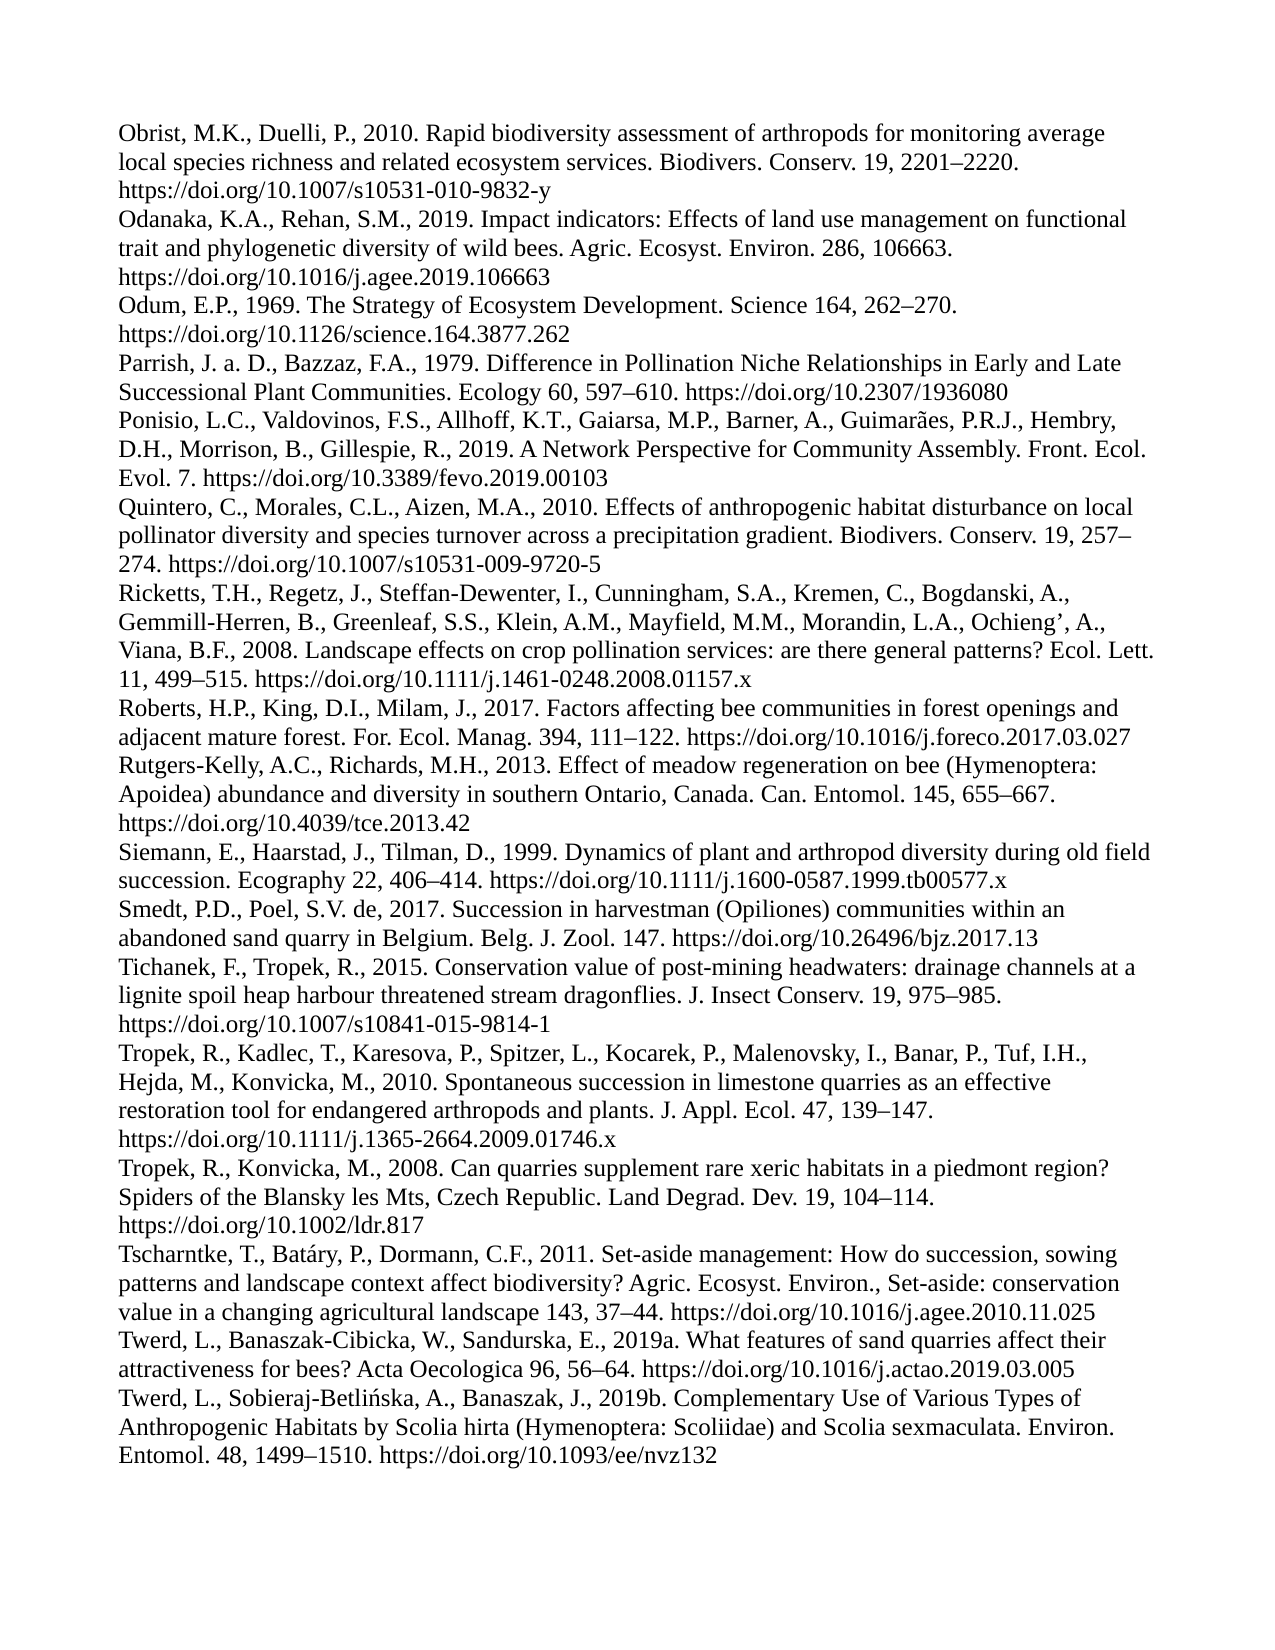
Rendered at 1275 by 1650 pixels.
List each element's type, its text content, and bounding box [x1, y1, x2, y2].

text Parrish, J. a. D., Bazzaz, F.A., 1979. Difference in Pollination Niche Relationships in Early and Late Successional Plant Communities. Ecology 60, 597–610. https://doi.org/10.2307/1936080 [118, 348, 1157, 406]
text Tropek, R., Kadlec, T., Karesova, P., Spitzer, L., Kocarek, P., Malenovsky, I., Banar, P., Tuf, I.H., Hejda, M., Konvicka, M., 2010. Spontaneous succession in limestone quarries as an effective restoration tool for endangered arthropods and plants. J. Appl. Ecol. 47, 139–147. https://doi.org/10.1111/j.1365-2664.2009.01746.x [118, 1038, 1157, 1153]
text Roberts, H.P., King, D.I., Milam, J., 2017. Factors affecting bee communities in forest openings and adjacent mature forest. For. Ecol. Manag. 394, 111–122. https://doi.org/10.1016/j.foreco.2017.03.027 [118, 693, 1157, 751]
text Tropek, R., Konvicka, M., 2008. Can quarries supplement rare xeric habitats in a piedmont region? Spiders of the Blansky les Mts, Czech Republic. Land Degrad. Dev. 19, 104–114. https://doi.org/10.1002/ldr.817 [118, 1153, 1157, 1239]
text Tscharntke, T., Batáry, P., Dormann, C.F., 2011. Set-aside management: How do succession, sowing patterns and landscape context affect biodiversity? Agric. Ecosyst. Environ., Set-aside: conservation value in a changing agricultural landscape 143, 37–44. https://doi.org/10.1016/j.agee.2010.11.025 [118, 1239, 1157, 1326]
text Obrist, M.K., Duelli, P., 2010. Rapid biodiversity assessment of arthropods for monitoring average local species richness and related ecosystem services. Biodivers. Conserv. 19, 2201–2220. https://doi.org/10.1007/s10531-010-9832-y [118, 118, 1157, 204]
text Twerd, L., Banaszak-Cibicka, W., Sandurska, E., 2019a. What features of sand quarries affect their attractiveness for bees? Acta Oecologica 96, 56–64. https://doi.org/10.1016/j.actao.2019.03.005 [118, 1326, 1157, 1383]
text Rutgers-Kelly, A.C., Richards, M.H., 2013. Effect of meadow regeneration on bee (Hymenoptera: Apoidea) abundance and diversity in southern Ontario, Canada. Can. Entomol. 145, 655–667. https://doi.org/10.4039/tce.2013.42 [118, 751, 1157, 837]
text Smedt, P.D., Poel, S.V. de, 2017. Succession in harvestman (Opiliones) communities within an abandoned sand quarry in Belgium. Belg. J. Zool. 147. https://doi.org/10.26496/bjz.2017.13 [118, 894, 1157, 952]
text Odum, E.P., 1969. The Strategy of Ecosystem Development. Science 164, 262–270. https://doi.org/10.1126/science.164.3877.262 [118, 291, 1157, 348]
text Quintero, C., Morales, C.L., Aizen, M.A., 2010. Effects of anthropogenic habitat disturbance on local pollinator diversity and species turnover across a precipitation gradient. Biodivers. Conserv. 19, 257–274. https://doi.org/10.1007/s10531-009-9720-5 [118, 492, 1157, 578]
text Ricketts, T.H., Regetz, J., Steffan‐Dewenter, I., Cunningham, S.A., Kremen, C., Bogdanski, A., Gemmill‐Herren, B., Greenleaf, S.S., Klein, A.M., Mayfield, M.M., Morandin, L.A., Ochieng’, A., Viana, B.F., 2008. Landscape effects on crop pollination services: are there general patterns? Ecol. Lett. 11, 499–515. https://doi.org/10.1111/j.1461-0248.2008.01157.x [118, 578, 1157, 693]
text Siemann, E., Haarstad, J., Tilman, D., 1999. Dynamics of plant and arthropod diversity during old field succession. Ecography 22, 406–414. https://doi.org/10.1111/j.1600-0587.1999.tb00577.x [118, 837, 1157, 894]
text Ponisio, L.C., Valdovinos, F.S., Allhoff, K.T., Gaiarsa, M.P., Barner, A., Guimarães, P.R.J., Hembry, D.H., Morrison, B., Gillespie, R., 2019. A Network Perspective for Community Assembly. Front. Ecol. Evol. 7. https://doi.org/10.3389/fevo.2019.00103 [118, 406, 1157, 492]
text Odanaka, K.A., Rehan, S.M., 2019. Impact indicators: Effects of land use management on functional trait and phylogenetic diversity of wild bees. Agric. Ecosyst. Environ. 286, 106663. https://doi.org/10.1016/j.agee.2019.106663 [118, 204, 1157, 291]
text Twerd, L., Sobieraj-Betlińska, A., Banaszak, J., 2019b. Complementary Use of Various Types of Anthropogenic Habitats by Scolia hirta (Hymenoptera: Scoliidae) and Scolia sexmaculata. Environ. Entomol. 48, 1499–1510. https://doi.org/10.1093/ee/nvz132 [118, 1383, 1157, 1469]
text Tichanek, F., Tropek, R., 2015. Conservation value of post-mining headwaters: drainage channels at a lignite spoil heap harbour threatened stream dragonflies. J. Insect Conserv. 19, 975–985. https://doi.org/10.1007/s10841-015-9814-1 [118, 952, 1157, 1038]
